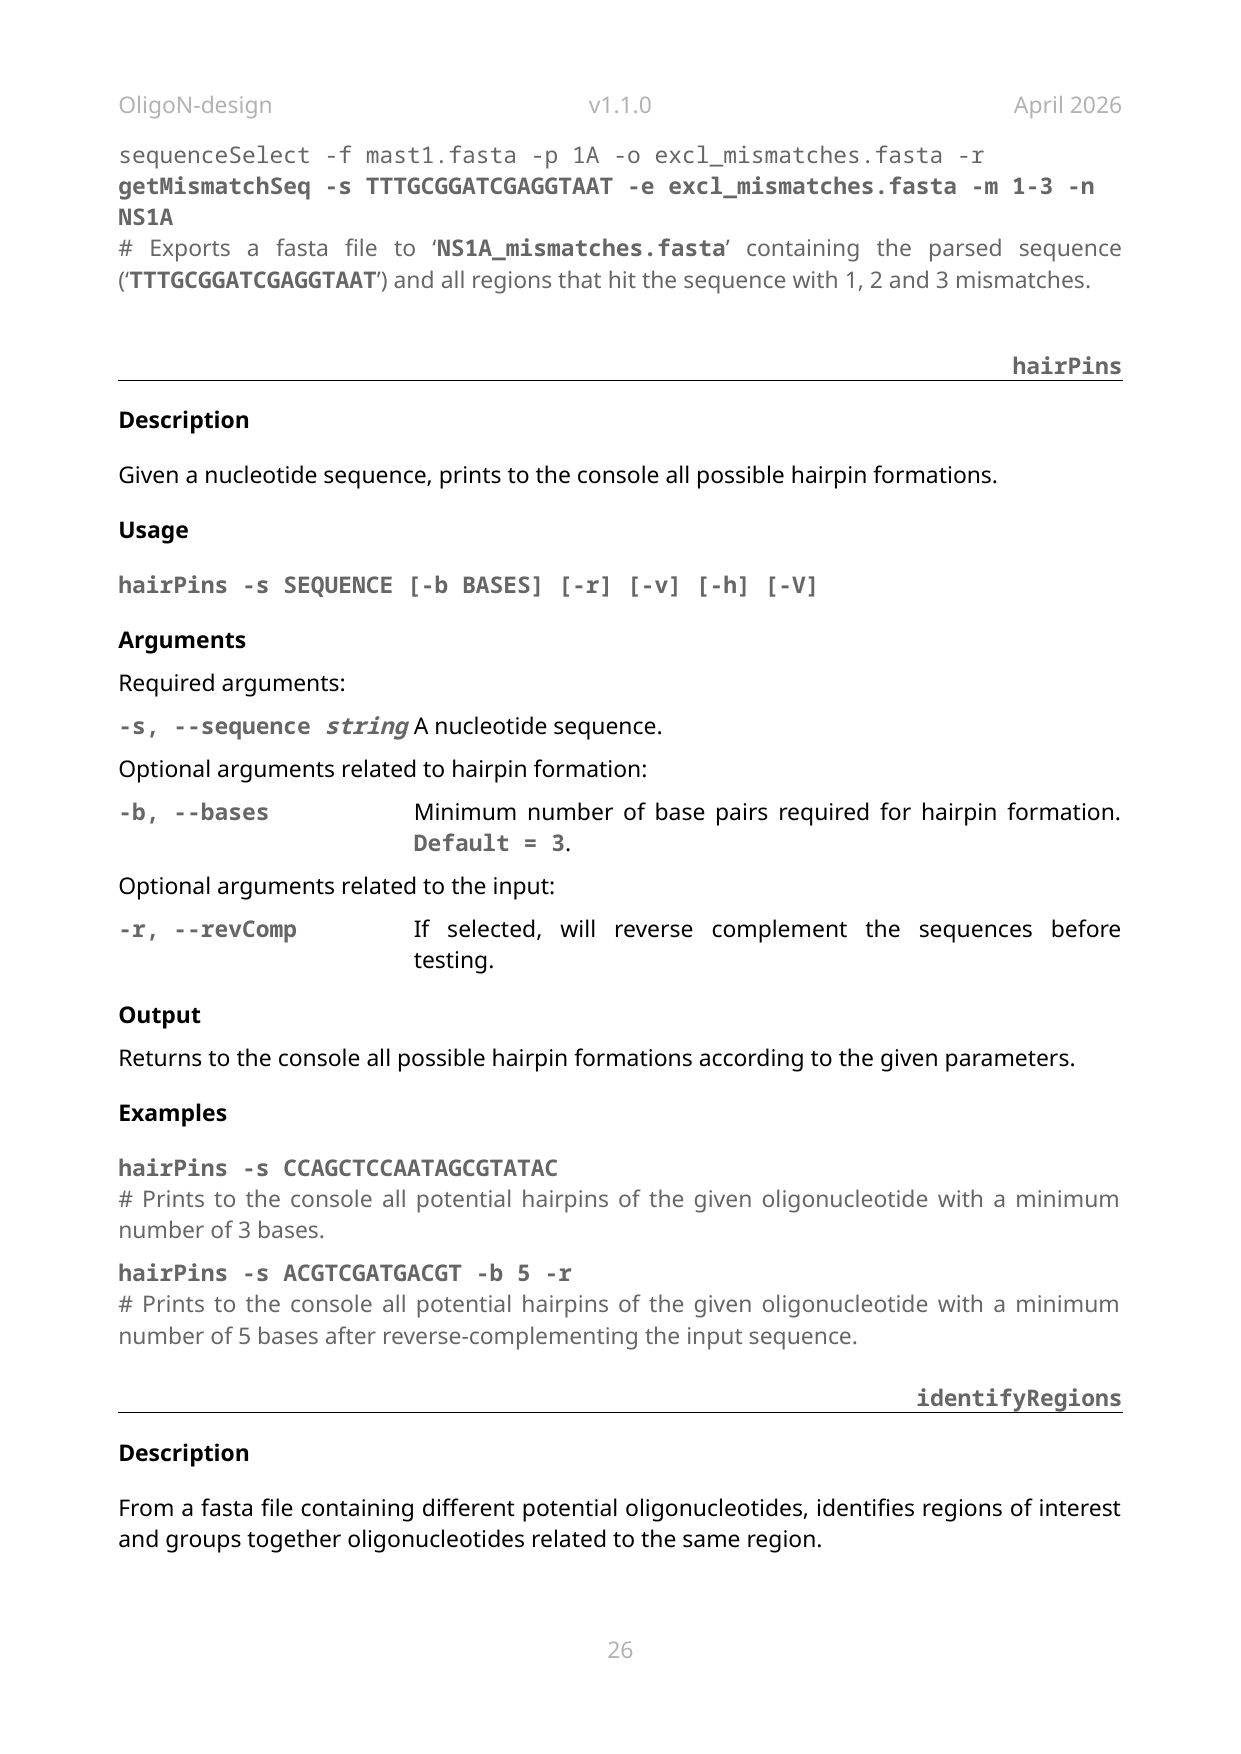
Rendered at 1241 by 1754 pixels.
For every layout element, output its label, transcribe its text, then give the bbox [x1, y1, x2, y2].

text hairPins [118, 350, 1122, 380]
text -b, --bases Minimum number of base pairs required for hairpin formation. Default = 3. [118, 796, 1122, 858]
text hairPins -s SEQUENCE [-b BASES] [-r] [-v] [-h] [-V] [118, 569, 1122, 600]
text Examples [118, 1097, 1122, 1128]
text Usage [118, 514, 1122, 545]
text hairPins -s ACGTCGATGACGT -b 5 -r [118, 1257, 1122, 1288]
text -r, --revComp If selected, will reverse complement the sequences before testing. [118, 913, 1122, 976]
text sequenceSelect -f mast1.fasta -p 1A -o excl_mismatches.fasta -r [118, 139, 1122, 170]
text Optional arguments related to hairpin formation: [118, 753, 1122, 784]
text Given a nucleotide sequence, prints to the console all possible hairpin formations. [118, 459, 1122, 491]
text # Prints to the console all potential hairpins of the given oligonucleotide with a minimum number of 3 bases. [118, 1183, 1122, 1245]
text Arguments [118, 624, 1122, 655]
text Description [118, 404, 1122, 436]
text Returns to the console all possible hairpin formations according to the given parameters. [118, 1042, 1122, 1073]
text getMismatchSeq -s TTTGCGGATCGAGGTAAT -e excl_mismatches.fasta -m 1-3 -n NS1A [118, 170, 1122, 232]
text Description [118, 1437, 1122, 1468]
text -s, --sequence string A nucleotide sequence. [118, 710, 1122, 741]
text Output [118, 999, 1122, 1030]
text Required arguments: [118, 667, 1122, 698]
text hairPins -s CCAGCTCCAATAGCGTATAC [118, 1152, 1122, 1183]
text # Exports a fasta file to ‘NS1A_mismatches.fasta’ containing the parsed sequence (‘TTTGCGGATCGAGGTAAT’) and all regions that hit the sequence with 1, 2 and 3 mismatches. [118, 232, 1122, 295]
text Optional arguments related to the input: [118, 870, 1122, 901]
text From a fasta file containing different potential oligonucleotides, identifies regions of interest and groups together oligonucleotides related to the same region. [118, 1492, 1122, 1554]
text # Prints to the console all potential hairpins of the given oligonucleotide with a minimum number of 5 bases after reverse-complementing the input sequence. [118, 1288, 1122, 1351]
text identifyRegions [118, 1382, 1122, 1412]
